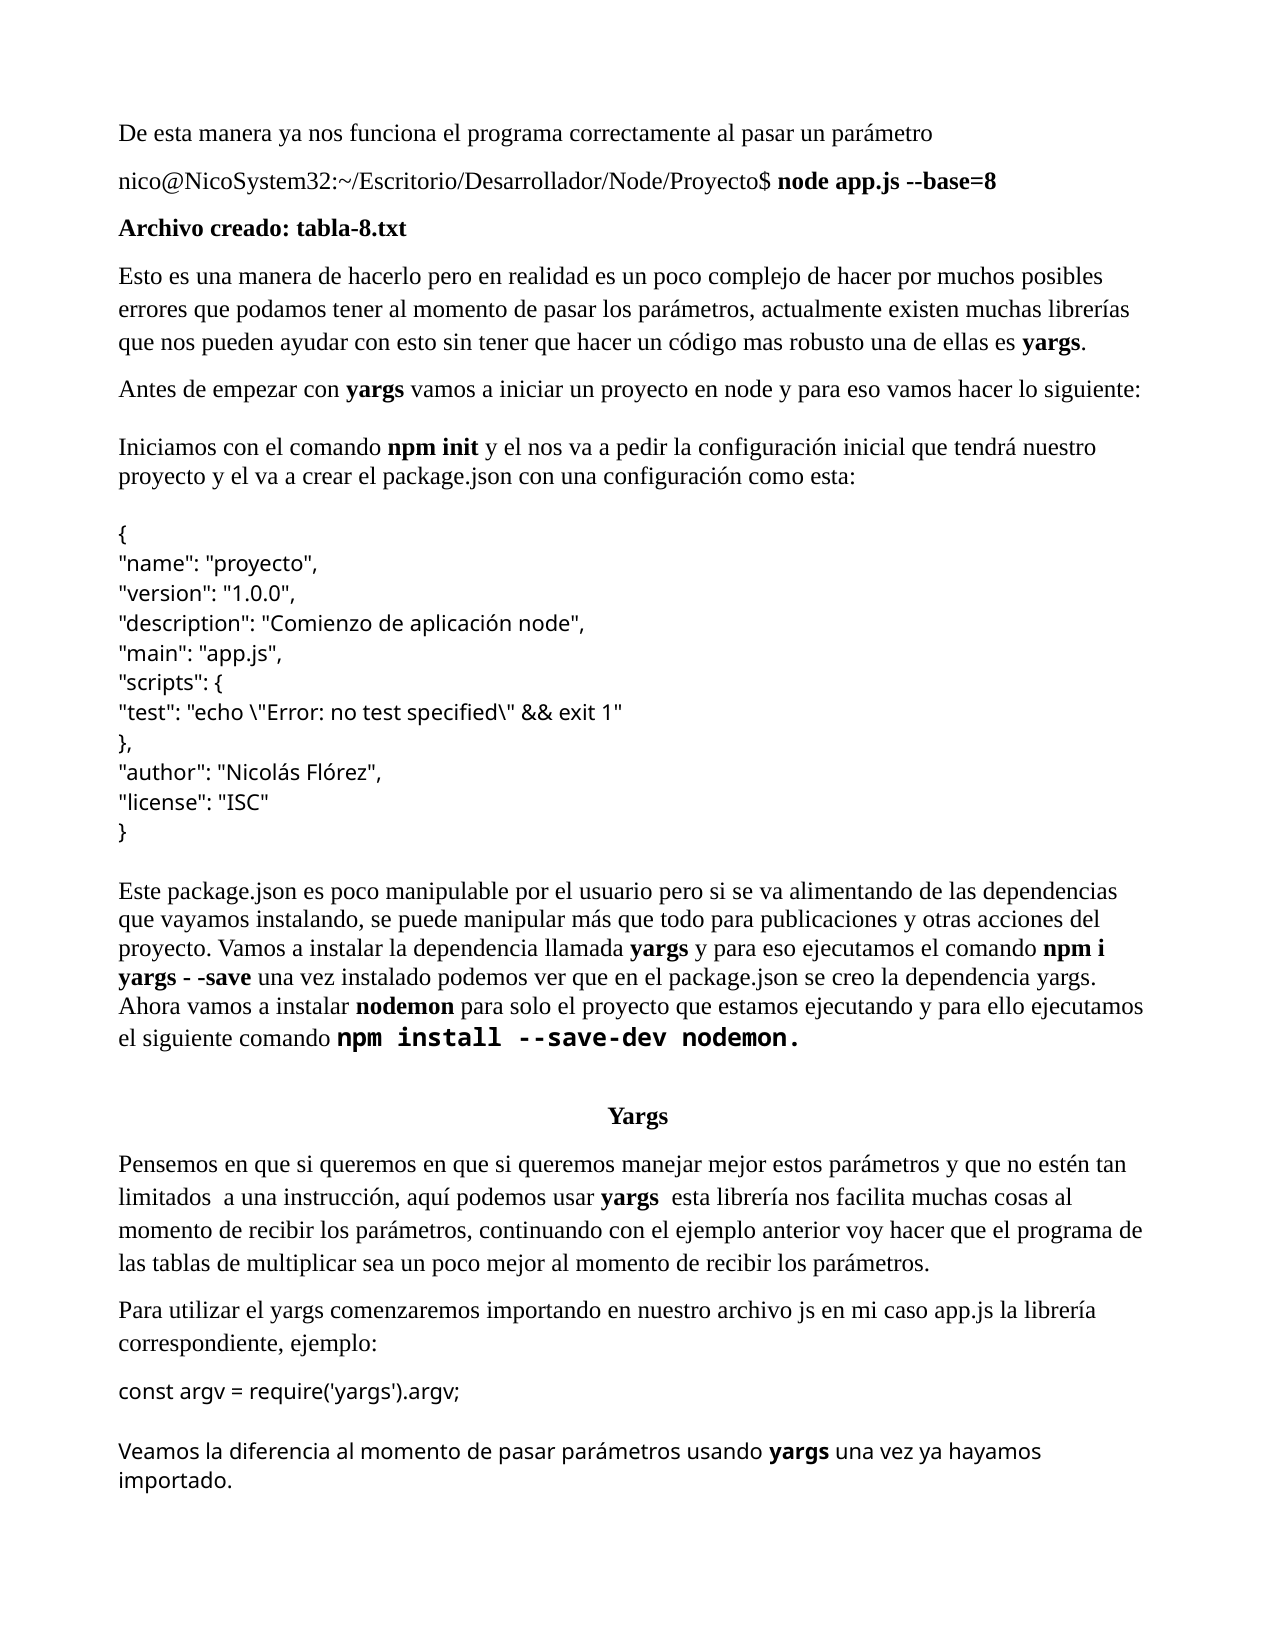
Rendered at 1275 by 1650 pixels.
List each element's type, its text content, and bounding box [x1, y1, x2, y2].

text Yargs [118, 1101, 1157, 1130]
text "author": "Nicolás Flórez", [118, 757, 1157, 786]
text Archivo creado: tabla-8.txt [118, 213, 1157, 242]
text nico@NicoSystem32:~/Escritorio/Desarrollador/Node/Proyecto$ node app.js --base=8 [118, 166, 1157, 194]
text } [118, 816, 1157, 846]
text { [118, 518, 1157, 548]
text "license": "ISC" [118, 786, 1157, 816]
text Esto es una manera de hacerlo pero en realidad es un poco complejo de hacer por muchos posibles errores que podamos tener al momento de pasar los parámetros, actualmente existen muchas librerías que nos pueden ayudar con esto sin tener que hacer un código mas robusto una de ellas es yargs. [118, 261, 1157, 356]
text Pensemos en que si queremos en que si queremos manejar mejor estos parámetros y que no estén tan limitados a una instrucción, aquí podemos usar yargs esta librería nos facilita muchas cosas al momento de recibir los parámetros, continuando con el ejemplo anterior voy hacer que el programa de las tablas de multiplicar sea un poco mejor al momento de recibir los parámetros. [118, 1149, 1157, 1277]
text Ahora vamos a instalar nodemon para solo el proyecto que estamos ejecutando y para ello ejecutamos el siguiente comando npm install --save-dev nodemon. [118, 991, 1157, 1054]
text }, [118, 727, 1157, 757]
text "test": "echo \"Error: no test specified\" && exit 1" [118, 697, 1157, 727]
text Este package.json es poco manipulable por el usuario pero si se va alimentando de las dependencias que vayamos instalando, se puede manipular más que todo para publicaciones y otras acciones del proyecto. Vamos a instalar la dependencia llamada yargs y para eso ejecutamos el comando npm i yargs - -save una vez instalado podemos ver que en el package.json se creo la dependencia yargs. [118, 876, 1157, 991]
text "scripts": { [118, 667, 1157, 697]
text De esta manera ya nos funciona el programa correctamente al pasar un parámetro [118, 118, 1157, 147]
text "main": "app.js", [118, 637, 1157, 667]
text "version": "1.0.0", [118, 578, 1157, 608]
text Para utilizar el yargs comenzaremos importando en nuestro archivo js en mi caso app.js la librería correspondiente, ejemplo: [118, 1296, 1157, 1357]
text const argv = require('yargs').argv; [118, 1376, 1157, 1406]
text Antes de empezar con yargs vamos a iniciar un proyecto en node y para eso vamos hacer lo siguiente: [118, 374, 1157, 403]
text Veamos la diferencia al momento de pasar parámetros usando yargs una vez ya hayamos importado. [118, 1436, 1157, 1495]
text "description": "Comienzo de aplicación node", [118, 608, 1157, 637]
text Iniciamos con el comando npm init y el nos va a pedir la configuración inicial que tendrá nuestro proyecto y el va a crear el package.json con una configuración como esta: [118, 432, 1157, 489]
text "name": "proyecto", [118, 548, 1157, 578]
